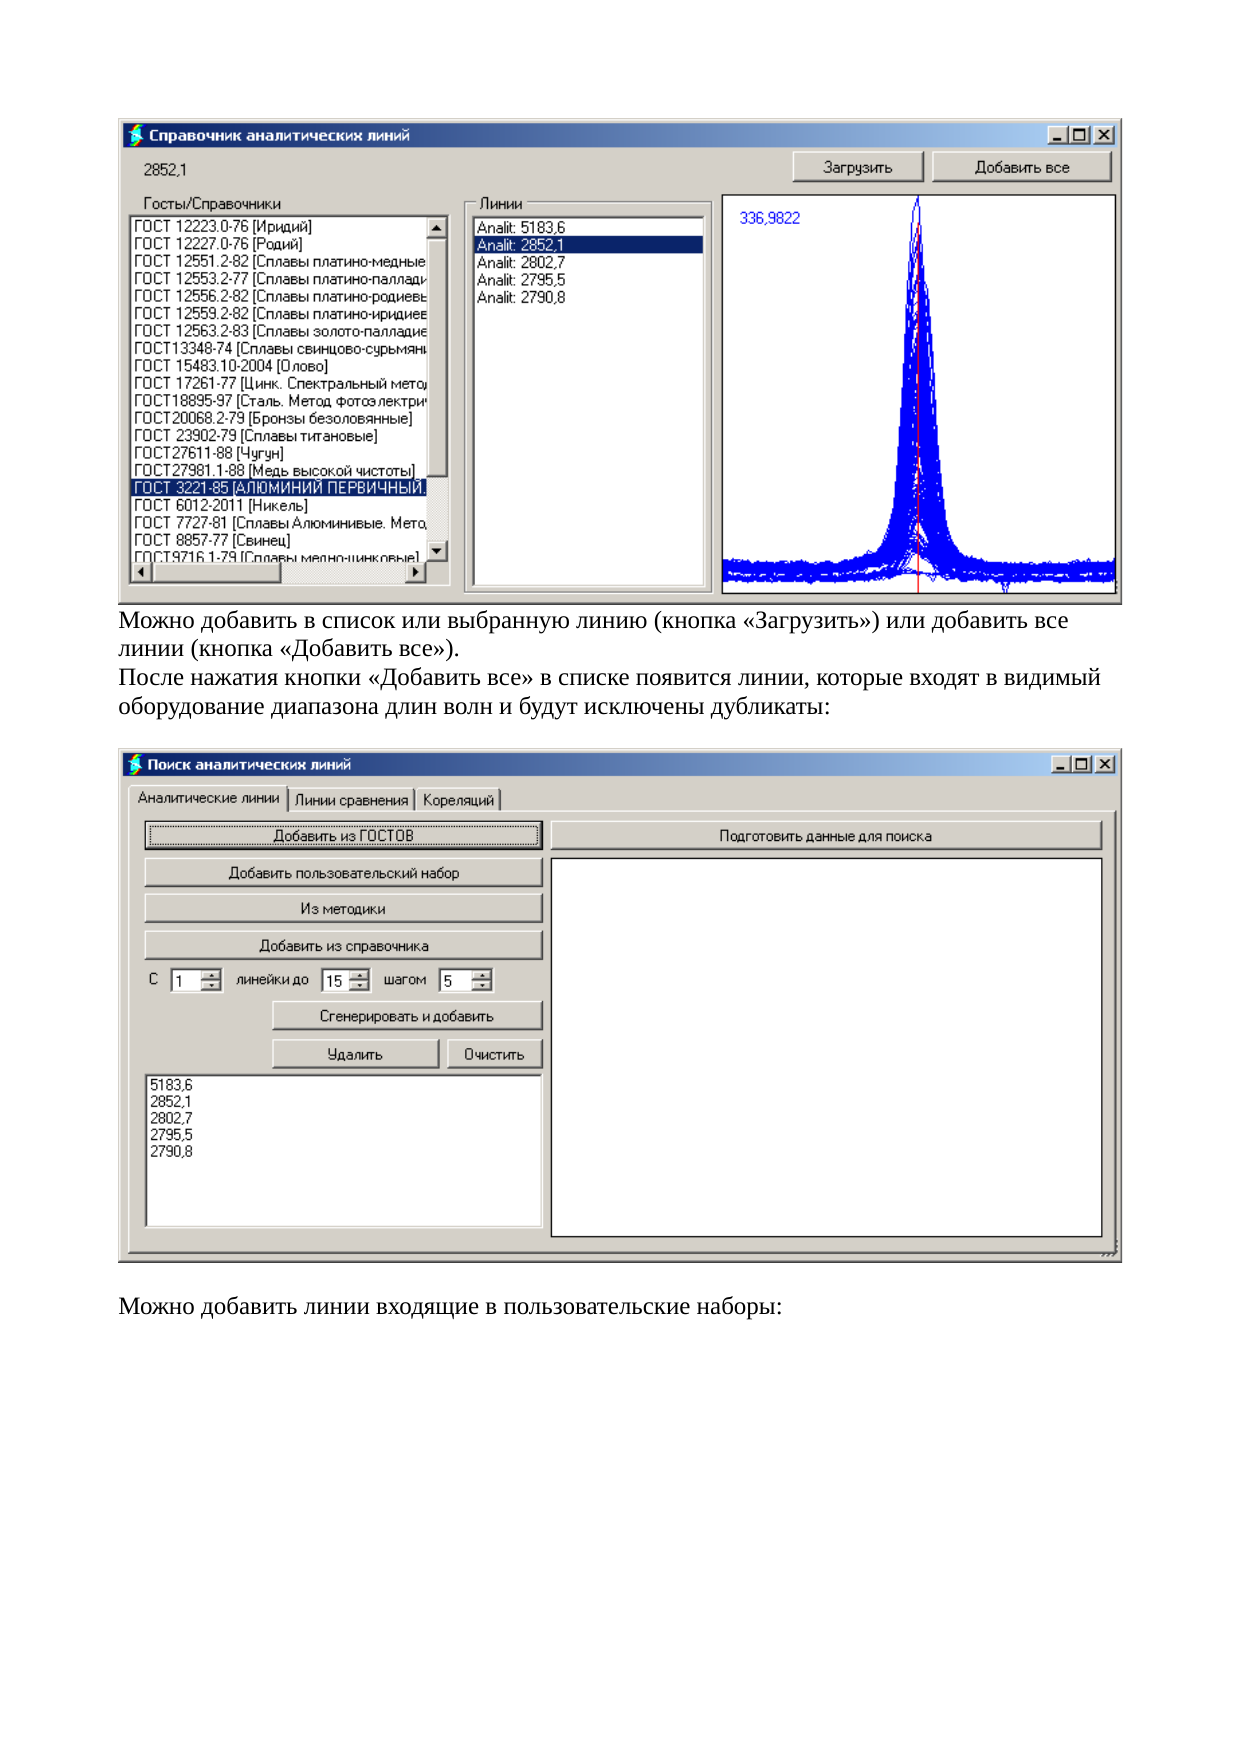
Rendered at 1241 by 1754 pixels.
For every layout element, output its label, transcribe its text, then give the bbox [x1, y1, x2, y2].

text После нажатия кнопки «Добавить все» в списке появится линии, которые входят в видимый оборудование диапазона длин волн и будут исключены дубликаты: [118, 662, 1122, 720]
picture [118, 748, 1123, 1263]
text Можно добавить в список или выбранную линию (кнопка «Загрузить») или добавить все линии (кнопка «Добавить все»). [118, 605, 1122, 662]
text Можно добавить линии входящие в пользовательские наборы: [118, 1291, 1122, 1320]
picture [118, 118, 1123, 605]
